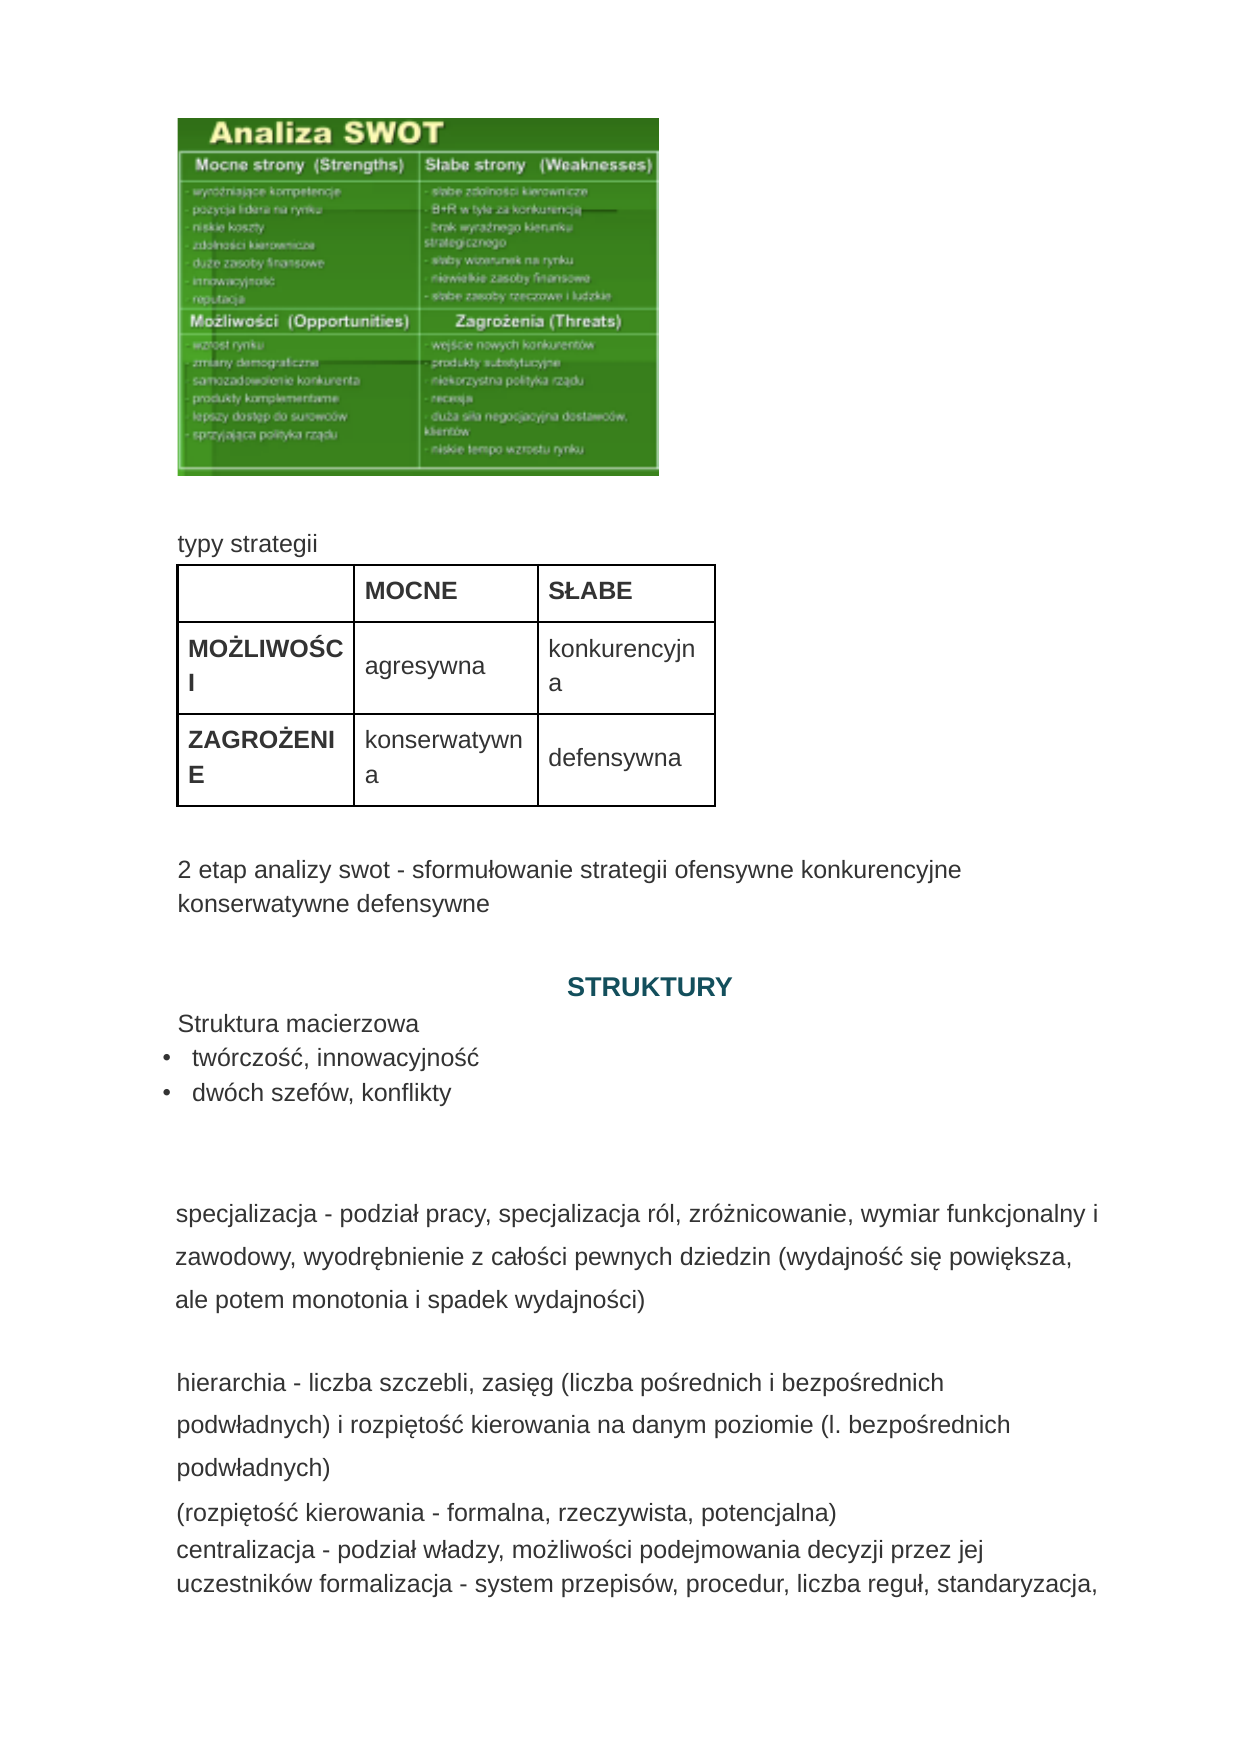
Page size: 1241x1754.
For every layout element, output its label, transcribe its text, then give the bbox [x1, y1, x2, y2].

list dwóch szefów, konflikty [162, 1078, 1122, 1107]
text typy strategii [177, 529, 1122, 558]
table_cell MOŻLIWOŚCI [179, 623, 353, 713]
table_header [179, 566, 353, 621]
text specjalizacja - podział pracy, specjalizacja ról, zróżnicowanie, wymiar funkcjonalny i zawodowy, wyodrębnienie z całości pewnych dziedzin (wydajność się powiększa, ale potem monotonia i spadek wydajności) [175, 1199, 1101, 1314]
text hierarchia - liczba szczebli, zasięg (liczba pośrednich i bezpośrednich podwładnych) i rozpiętość kierowania na danym poziomie (l. bezpośrednich podwładnych) [176, 1367, 1051, 1482]
list twórczość, innowacyjność [162, 1043, 1122, 1072]
picture [177, 118, 659, 476]
table_cell agresywna [355, 623, 537, 713]
text STRUKTURY [177, 971, 1122, 1002]
table_header MOCNE [355, 566, 537, 621]
table_header SŁABE [539, 566, 714, 621]
table_cell konkurencyjna [539, 623, 714, 713]
table_cell konserwatywna [355, 715, 537, 805]
text centralizacja - podział władzy, możliwości podejmowania decyzji przez jej uczestników formalizacja - system przepisów, procedur, liczba reguł, standaryzacja, [176, 1534, 1122, 1598]
text (rozpiętość kierowania - formalna, rzeczywista, potencjalna) [176, 1498, 1122, 1527]
table_cell ZAGROŻENIE [179, 715, 353, 805]
text Struktura macierzowa [177, 1009, 1122, 1037]
text 2 etap analizy swot - sformułowanie strategii ofensywne konkurencyjne konserwatywne defensywne [177, 854, 1122, 918]
table_cell defensywna [539, 715, 714, 805]
